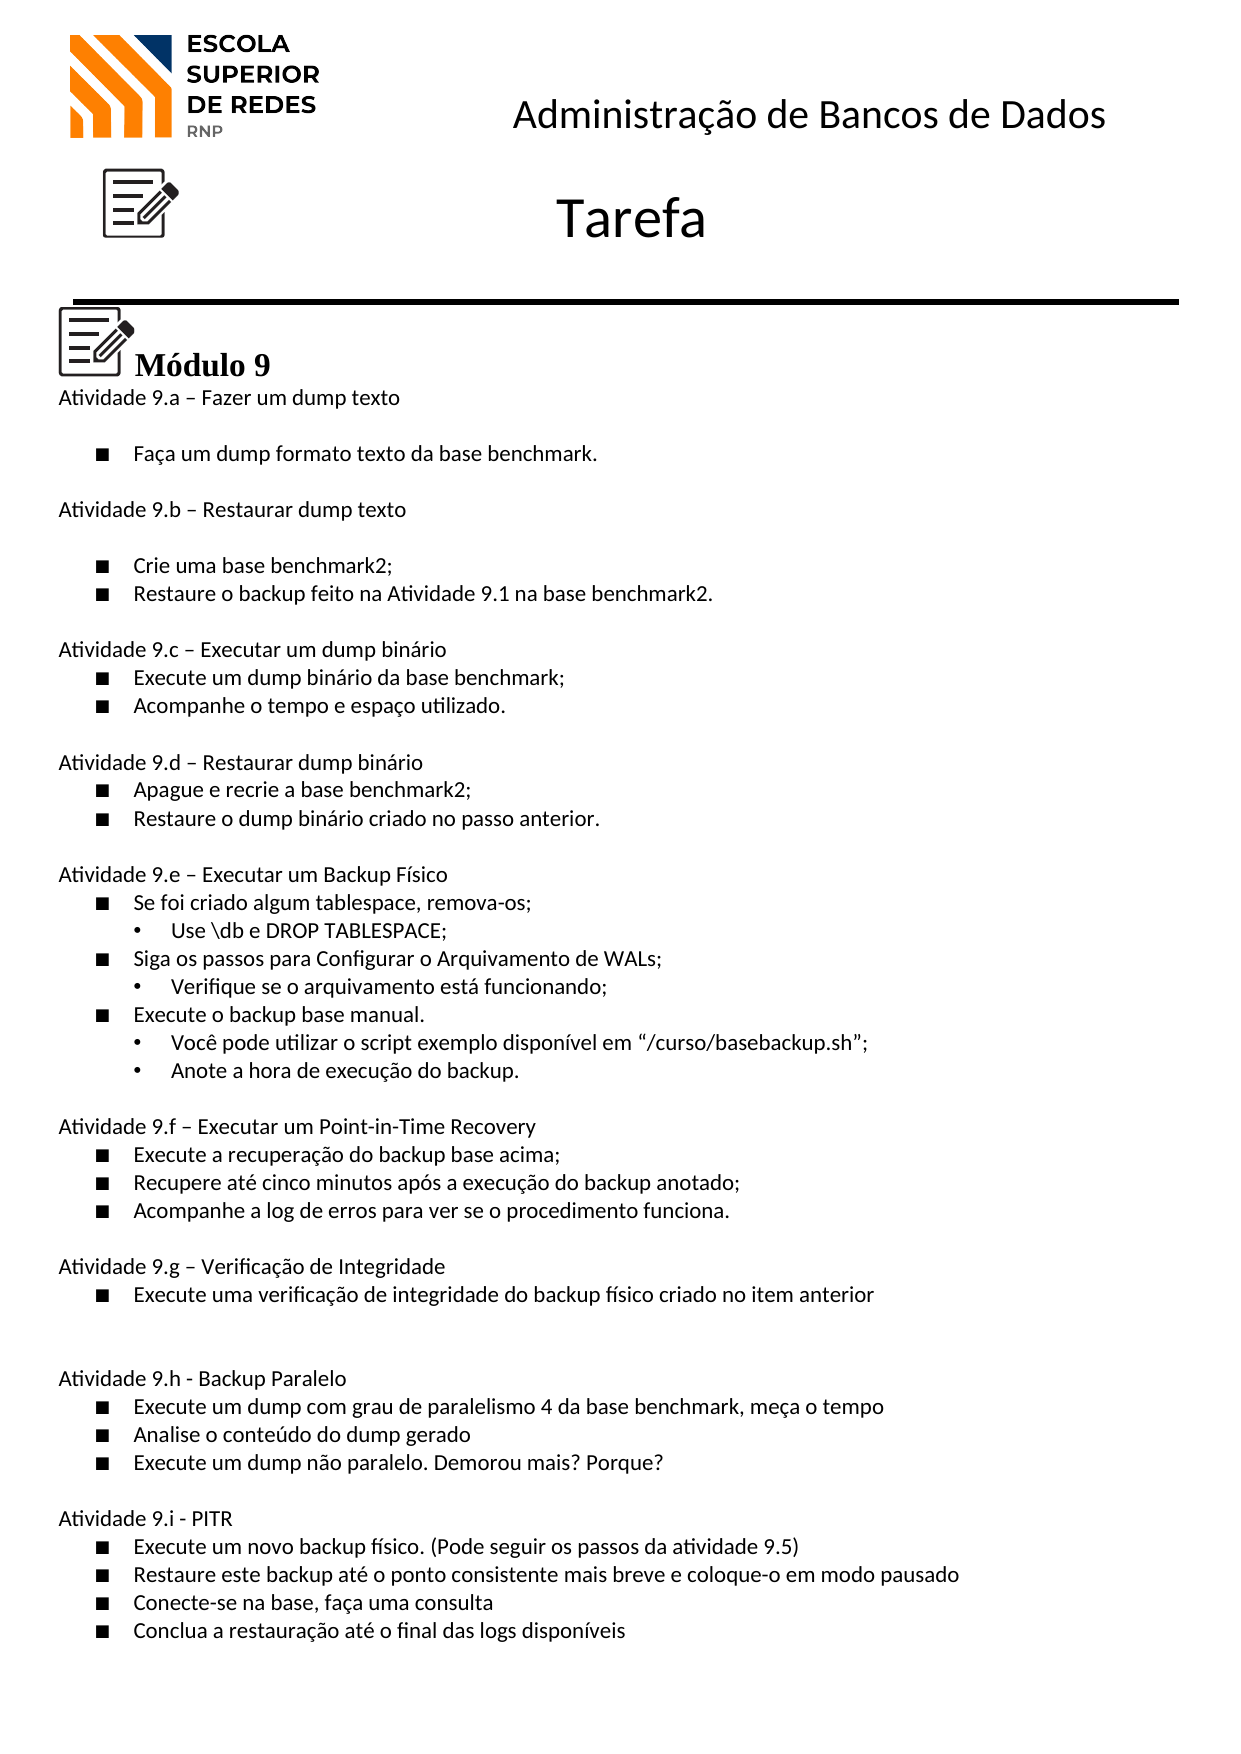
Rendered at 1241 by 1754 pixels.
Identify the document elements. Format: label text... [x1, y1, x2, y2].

list Restaure o dump binário criado no passo anterior. [96, 804, 1180, 832]
list Execute um dump com grau de paralelismo 4 da base benchmark, meça o tempo [96, 1392, 1180, 1420]
list Execute um dump não paralelo. Demorou mais? Porque? [96, 1448, 1180, 1476]
text Atividade 9.d – Restaurar dump binário [58, 748, 1180, 776]
text Atividade 9.f – Executar um Point-in-Time Recovery [58, 1112, 1180, 1140]
list Conclua a restauração até o final das logs disponíveis [96, 1616, 1180, 1644]
text Atividade 9.g – Verificação de Integridade [58, 1252, 1180, 1280]
list Analise o conteúdo do dump gerado [96, 1420, 1180, 1448]
list Faça um dump formato texto da base benchmark. [96, 439, 1180, 467]
list Execute o backup base manual. [96, 1000, 1180, 1028]
text Atividade 9.a – Fazer um dump texto [58, 383, 1180, 411]
text Atividade 9.e – Executar um Backup Físico [58, 860, 1180, 888]
list Recupere até cinco minutos após a execução do backup anotado; [96, 1168, 1180, 1196]
picture [70, 31, 333, 138]
text Atividade 9.i - PITR [58, 1504, 1180, 1532]
text Atividade 9.b – Restaurar dump texto [58, 495, 1180, 523]
picture [58, 307, 135, 377]
list Acompanhe a log de erros para ver se o procedimento funciona. [96, 1196, 1180, 1224]
text Módulo 9 [58, 277, 1180, 383]
text Atividade 9.c – Executar um dump binário [58, 636, 1180, 663]
list Execute um novo backup físico. (Pode seguir os passos da atividade 9.5) [96, 1532, 1180, 1560]
list Acompanhe o tempo e espaço utilizado. [96, 692, 1180, 719]
title Tarefa [103, 168, 1180, 252]
list Execute a recuperação do backup base acima; [96, 1140, 1180, 1168]
picture [102, 168, 179, 238]
list Execute uma verificação de integridade do backup físico criado no item anterior [96, 1280, 1180, 1308]
list Se foi criado algum tablespace, remova-os; [96, 888, 1180, 916]
list Crie uma base benchmark2; [96, 551, 1180, 579]
list Anote a hora de execução do backup. [133, 1056, 1180, 1084]
list Execute um dump binário da base benchmark; [96, 663, 1180, 692]
list Use \db e DROP TABLESPACE; [133, 916, 1180, 944]
list Verifique se o arquivamento está funcionando; [133, 972, 1180, 1000]
list Restaure este backup até o ponto consistente mais breve e coloque-o em modo pausado [96, 1560, 1180, 1588]
list Restaure o backup feito na Atividade 9.1 na base benchmark2. [96, 579, 1180, 607]
list Conecte-se na base, faça uma consulta [96, 1588, 1180, 1616]
text Atividade 9.h - Backup Paralelo [58, 1364, 1180, 1392]
list Siga os passos para Configurar o Arquivamento de WALs; [96, 944, 1180, 972]
list Apague e recrie a base benchmark2; [96, 776, 1180, 804]
list Você pode utilizar o script exemplo disponível em “/curso/basebackup.sh”; [133, 1028, 1180, 1056]
